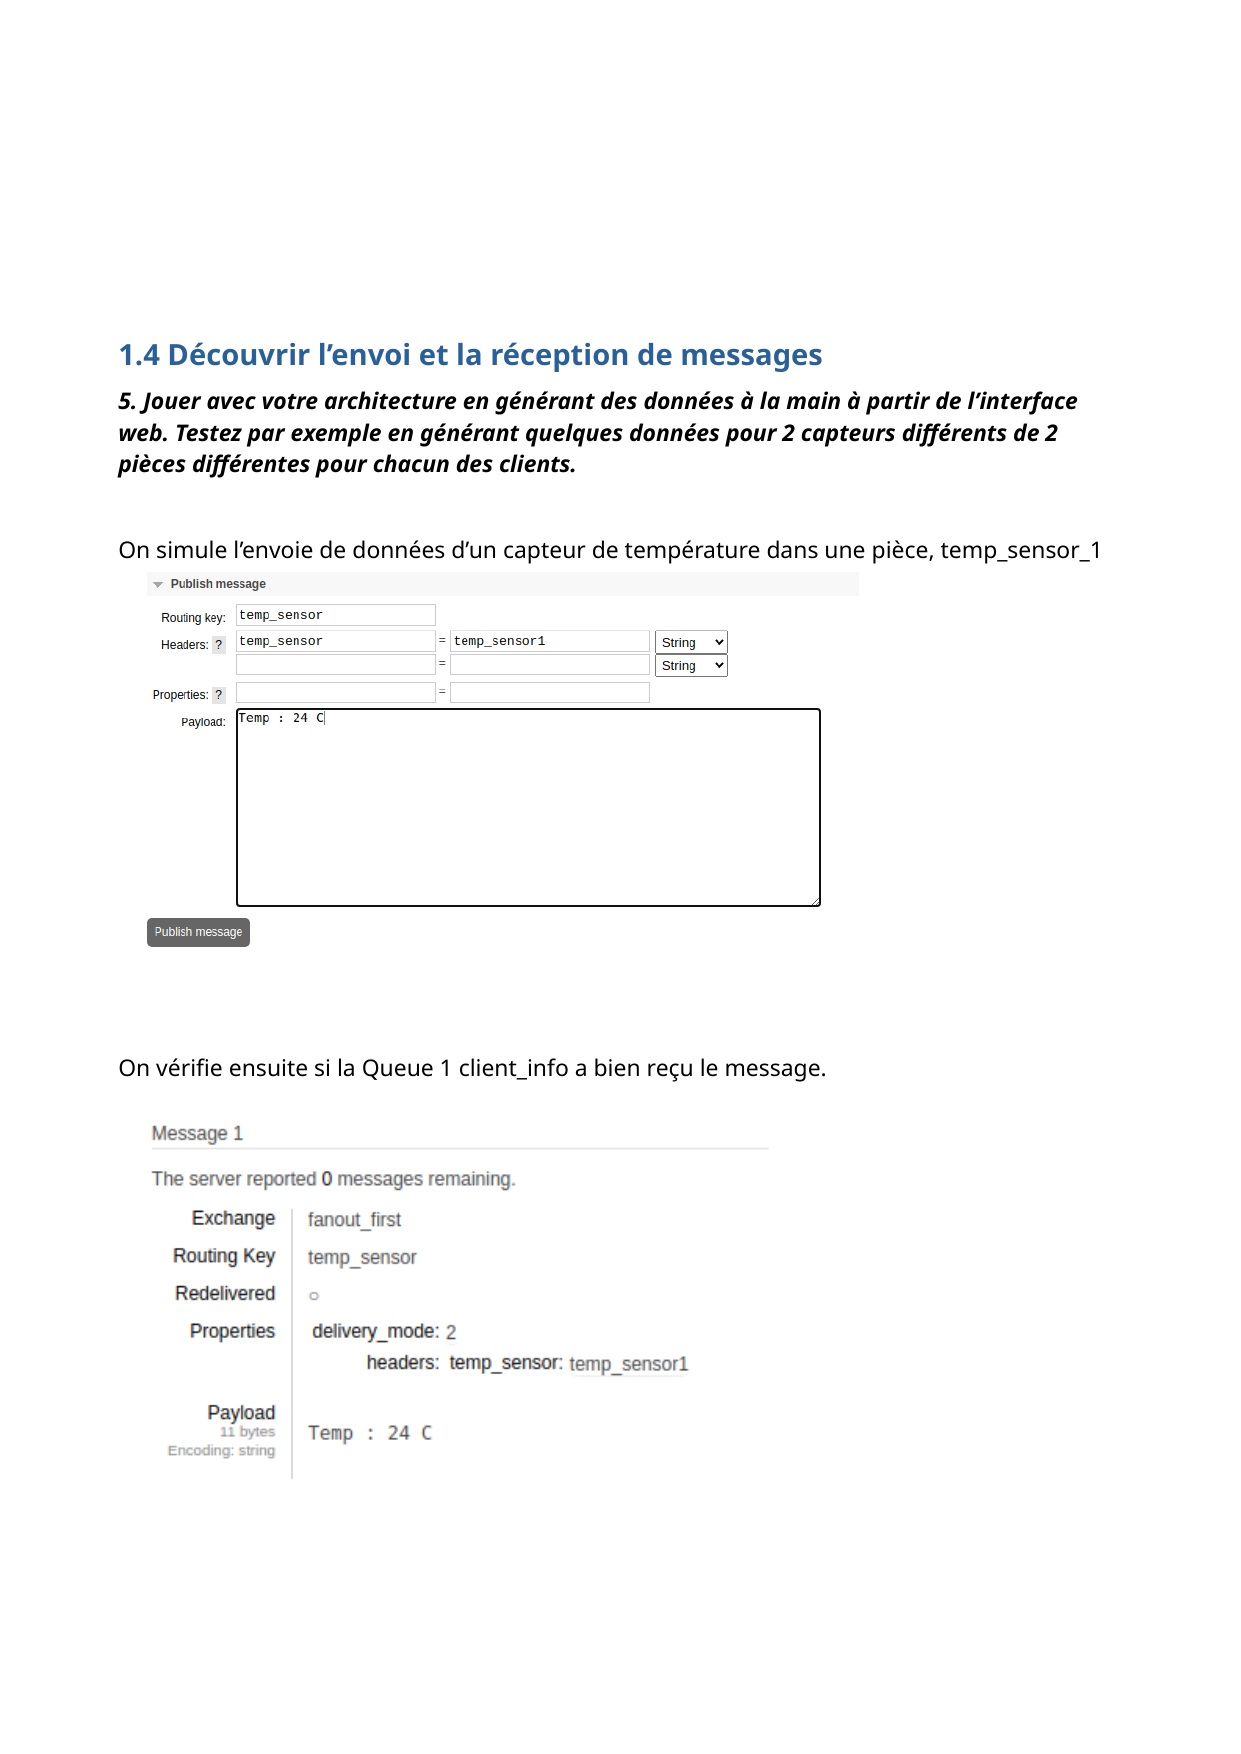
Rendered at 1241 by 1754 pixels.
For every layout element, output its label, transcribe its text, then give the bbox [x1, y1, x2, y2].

picture [124, 1112, 769, 1487]
text On simule l’envoie de données d’un capteur de température dans une pièce, temp_sensor_1 [118, 534, 1122, 565]
text On vérifie ensuite si la Queue 1 client_info a bien reçu le message. [118, 1052, 1122, 1083]
text 5. Jouer avec votre architecture en générant des données à la main à partir de l’interface web. Testez par exemple en générant quelques données pour 2 capteurs différents de 2 pièces différentes pour chacun des clients. [118, 385, 1122, 479]
text 1.4 Découvrir l’envoi et la réception de messages [118, 334, 1122, 373]
picture [128, 571, 859, 955]
